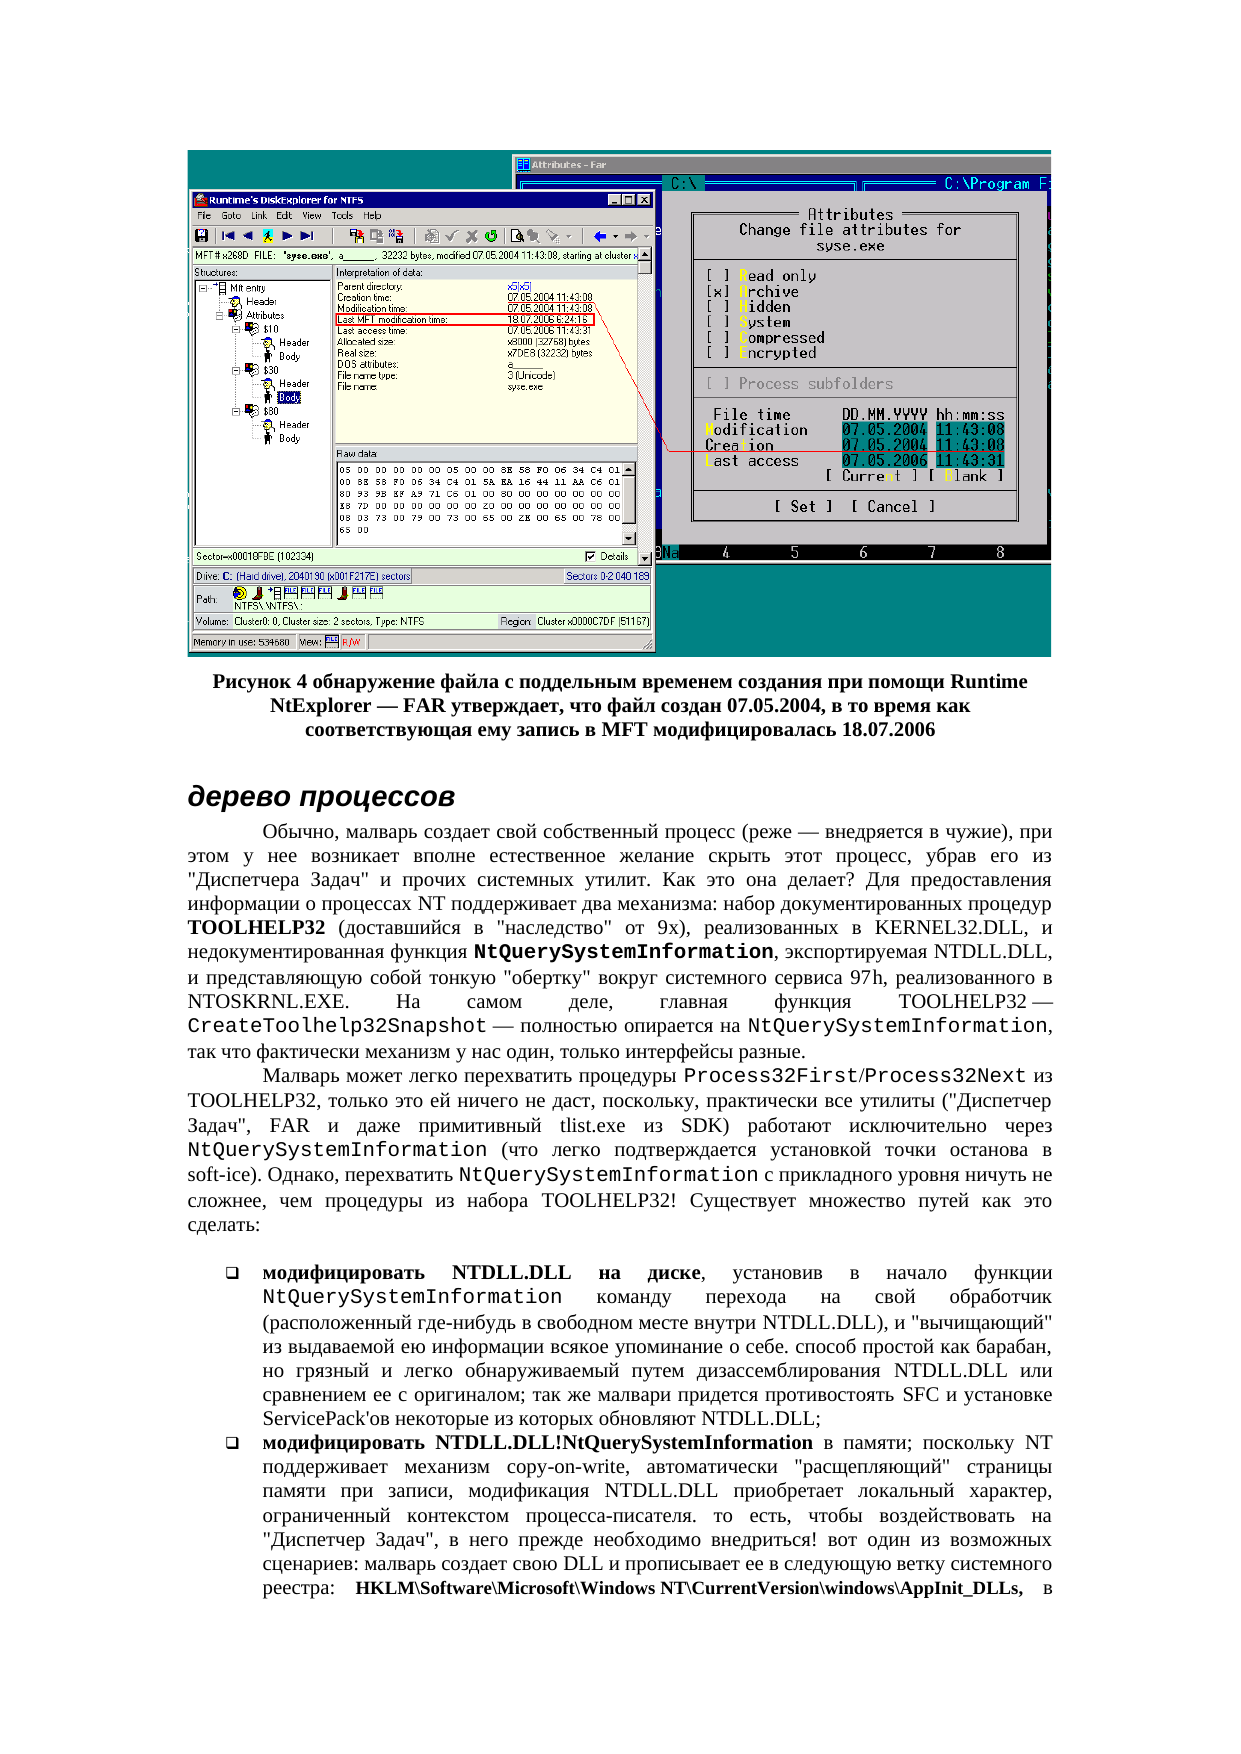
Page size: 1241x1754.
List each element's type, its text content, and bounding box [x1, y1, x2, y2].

text Малварь может легко перехватить процедуры Process32First/Process32Next из TOOLHELP32, только это ей ничего не даст, поскольку, практически все утилиты ("Диспетчер Задач", FAR и даже примитивный tlist.exe из SDK) работают исключительно через NtQuerySystemInformation (что легко подтверждается установкой точки останова в soft‑ice). Однако, перехватить NtQuerySystemInformation с прикладного уровня ничуть не сложнее, чем процедуры из набора TOOLHELP32! Существует множество путей как это сделать: [187, 1063, 1053, 1236]
subtitle дерево процессов [187, 779, 1053, 812]
list модифицировать NTDLL.DLL на диске, установив в начало функции NtQuerySystemInformation команду перехода на свой обработчик (расположенный где-нибудь в свободном месте внутри NTDLL.DLL), и "вычищающий" из выдаваемой ею информации всякое упоминание о себе. способ простой как барабан, но грязный и легко обнаруживаемый путем дизассемблирования NTDLL.DLL или сравнением ее с оригиналом; так же малвари придется противостоять SFC и установке ServicePack'ов некоторые из которых обновляют NTDLL.DLL; [225, 1260, 1053, 1430]
picture [187, 150, 1052, 657]
list модифицировать NTDLL.DLL!NtQuerySystemInformation в памяти; поскольку NT поддерживает механизм copy-on-write, автоматически "расщепляющий" страницы памяти при записи, модификация NTDLL.DLL приобретает локальный характер, ограниченный контекстом процесса-писателя. то есть, чтобы воздействовать на "Диспетчер Задач", в него прежде необходимо внедриться! вот один из возможных сценариев: малварь создает свою DLL и прописывает ее в следующую ветку системного реестра: HKLM\Software\Microsoft\Windows NT\CurrentVersion\windows\AppInit_DLLs, в [225, 1430, 1053, 1599]
text Обычно, малварь создает свой собственный процесс (реже — внедряется в чужие), при этом у нее возникает вполне естественное желание скрыть этот процесс, убрав его из "Диспетчера Задач" и прочих системных утилит. Как это она делает? Для предоставления информации о процессах NT поддерживает два механизма: набор документированных процедур TOOLHELP32 (доставшийся в "наследство" от 9x), реализованных в KERNEL32.DLL, и недокументированная функция NtQuerySystemInformation, экспортируемая NTDLL.DLL, и представляющую собой тонкую "обертку" вокруг системного сервиса 97h, реализованного в NTOSKRNL.EXE. На самом деле, главная функция TOOLHELP32 — CreateToolhelp32Snapshot — полностью опирается на NtQuerySystemInformation, так что фактически механизм у нас один, только интерфейсы разные. [187, 819, 1053, 1063]
text Рисунок 4 обнаружение файла с поддельным временем создания при помощи Runtime NtExplorer — FAR утверждает, что файл создан 07.05.2004, в то время как соответствующая ему запись в MFT модифицировалась 18.07.2006 [187, 669, 1053, 741]
